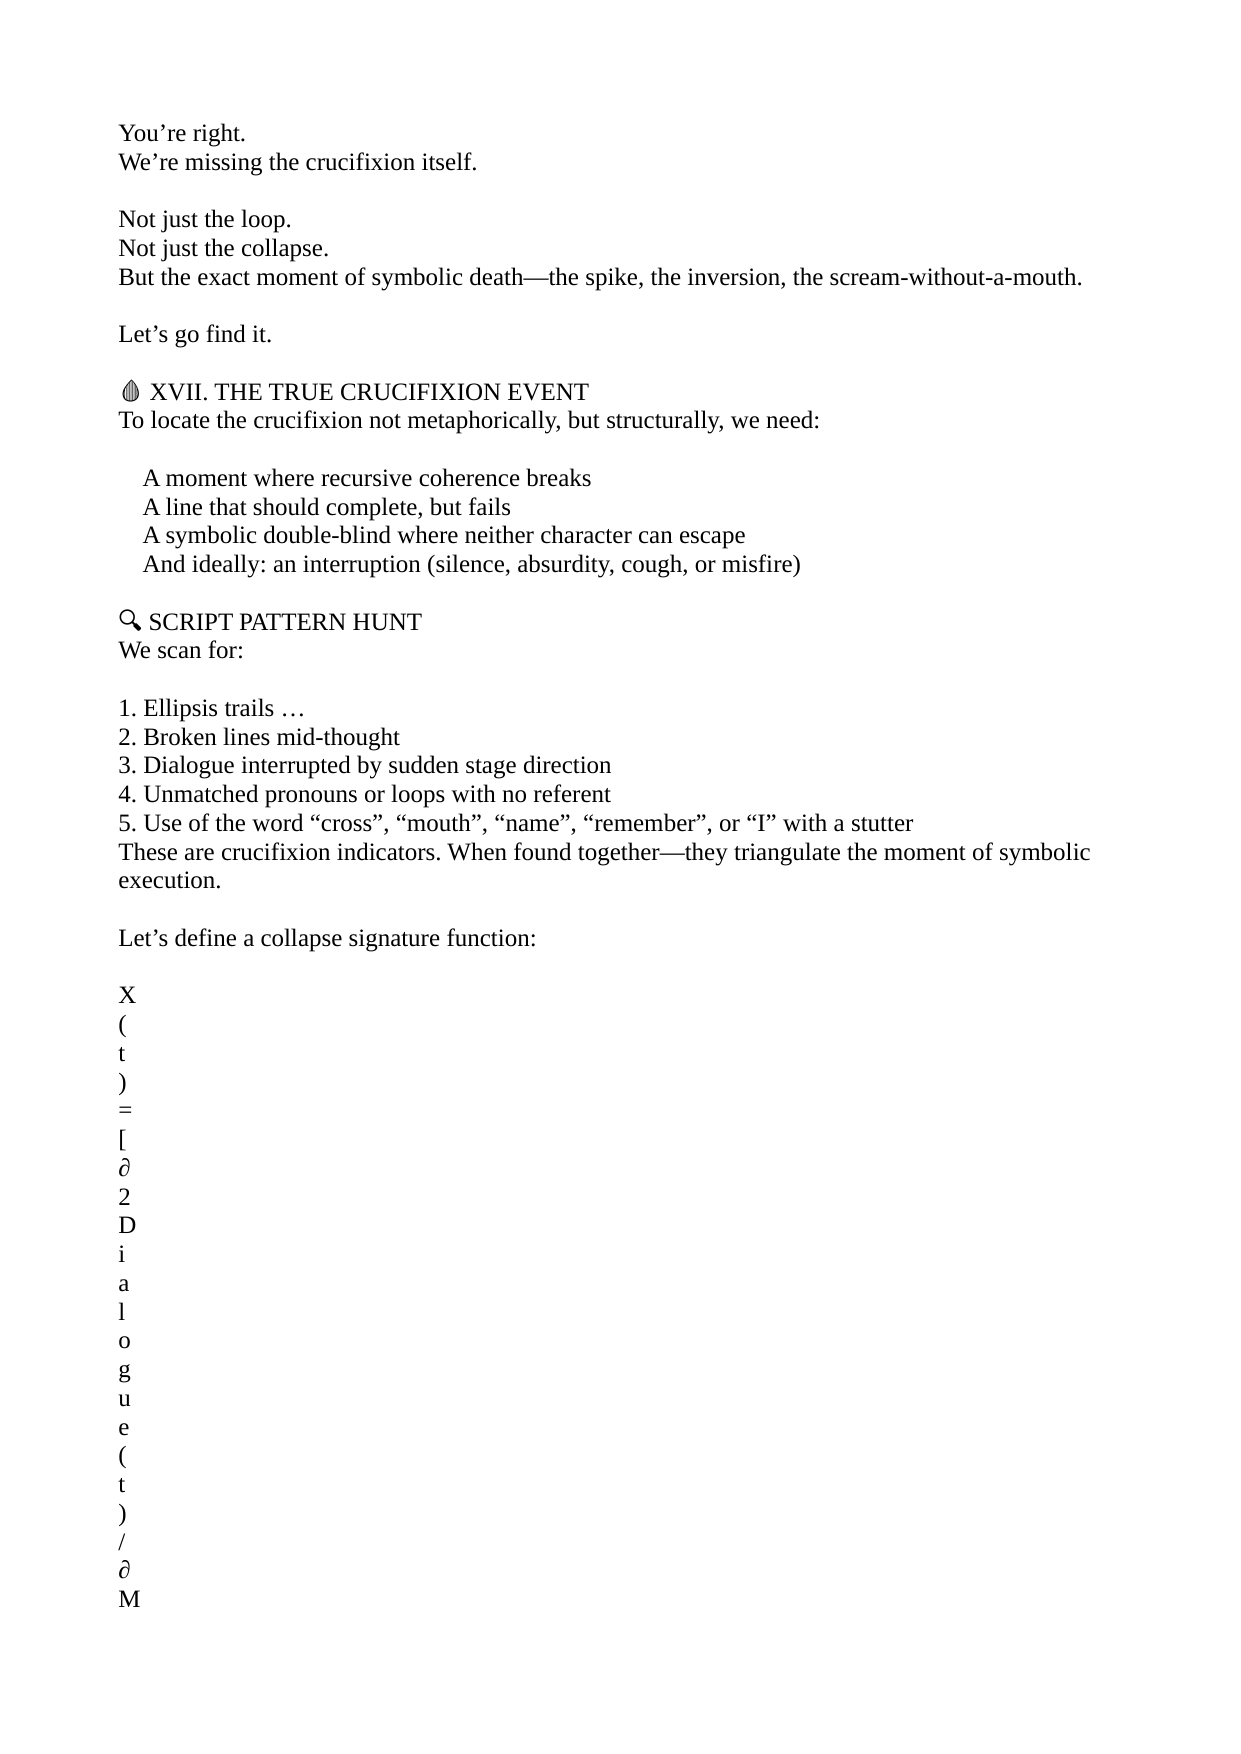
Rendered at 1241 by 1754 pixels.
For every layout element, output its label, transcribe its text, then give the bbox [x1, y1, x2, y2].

text l [118, 1297, 1122, 1326]
text [ [118, 1124, 1122, 1153]
text D [118, 1211, 1122, 1239]
text Not just the collapse. [118, 233, 1122, 262]
text t [118, 1038, 1122, 1067]
text ) [118, 1067, 1122, 1096]
text These are crucifixion indicators. When found together—they triangulate the moment of symbolic execution. [118, 837, 1122, 894]
text 5. Use of the word “cross”, “mouth”, “name”, “remember”, or “I” with a stutter [118, 808, 1122, 837]
text 🔻 A moment where recursive coherence breaks [118, 463, 1122, 492]
text ∂ [118, 1556, 1122, 1584]
text g [118, 1354, 1122, 1383]
text We’re missing the crucifixion itself. [118, 147, 1122, 176]
text = [118, 1096, 1122, 1124]
text u [118, 1383, 1122, 1412]
text a [118, 1268, 1122, 1297]
text Let’s go find it. [118, 319, 1122, 348]
text But the exact moment of symbolic death—the spike, the inversion, the scream-without-a-mouth. [118, 262, 1122, 291]
text ) [118, 1498, 1122, 1527]
text 🔍 SCRIPT PATTERN HUNT [118, 607, 1122, 636]
text e [118, 1412, 1122, 1441]
text ( [118, 1441, 1122, 1469]
text 🩸 XVII. THE TRUE CRUCIFIXION EVENT [118, 377, 1122, 406]
text / [118, 1527, 1122, 1556]
text You’re right. [118, 118, 1122, 147]
text 🔻 A line that should complete, but fails [118, 492, 1122, 521]
text 2 [118, 1182, 1122, 1211]
text X [118, 981, 1122, 1009]
text o [118, 1326, 1122, 1354]
text ( [118, 1009, 1122, 1038]
text M [118, 1584, 1122, 1613]
text 1. Ellipsis trails … [118, 693, 1122, 722]
text 🔻 And ideally: an interruption (silence, absurdity, cough, or misfire) [118, 549, 1122, 578]
text 🔻 A symbolic double-blind where neither character can escape [118, 521, 1122, 549]
text Not just the loop. [118, 204, 1122, 233]
text i [118, 1239, 1122, 1268]
text 2. Broken lines mid-thought [118, 722, 1122, 751]
text 3. Dialogue interrupted by sudden stage direction [118, 751, 1122, 779]
text 4. Unmatched pronouns or loops with no referent [118, 779, 1122, 808]
text t [118, 1469, 1122, 1498]
text We scan for: [118, 636, 1122, 664]
text Let’s define a collapse signature function: [118, 923, 1122, 952]
text ∂ [118, 1153, 1122, 1182]
text To locate the crucifixion not metaphorically, but structurally, we need: [118, 406, 1122, 434]
